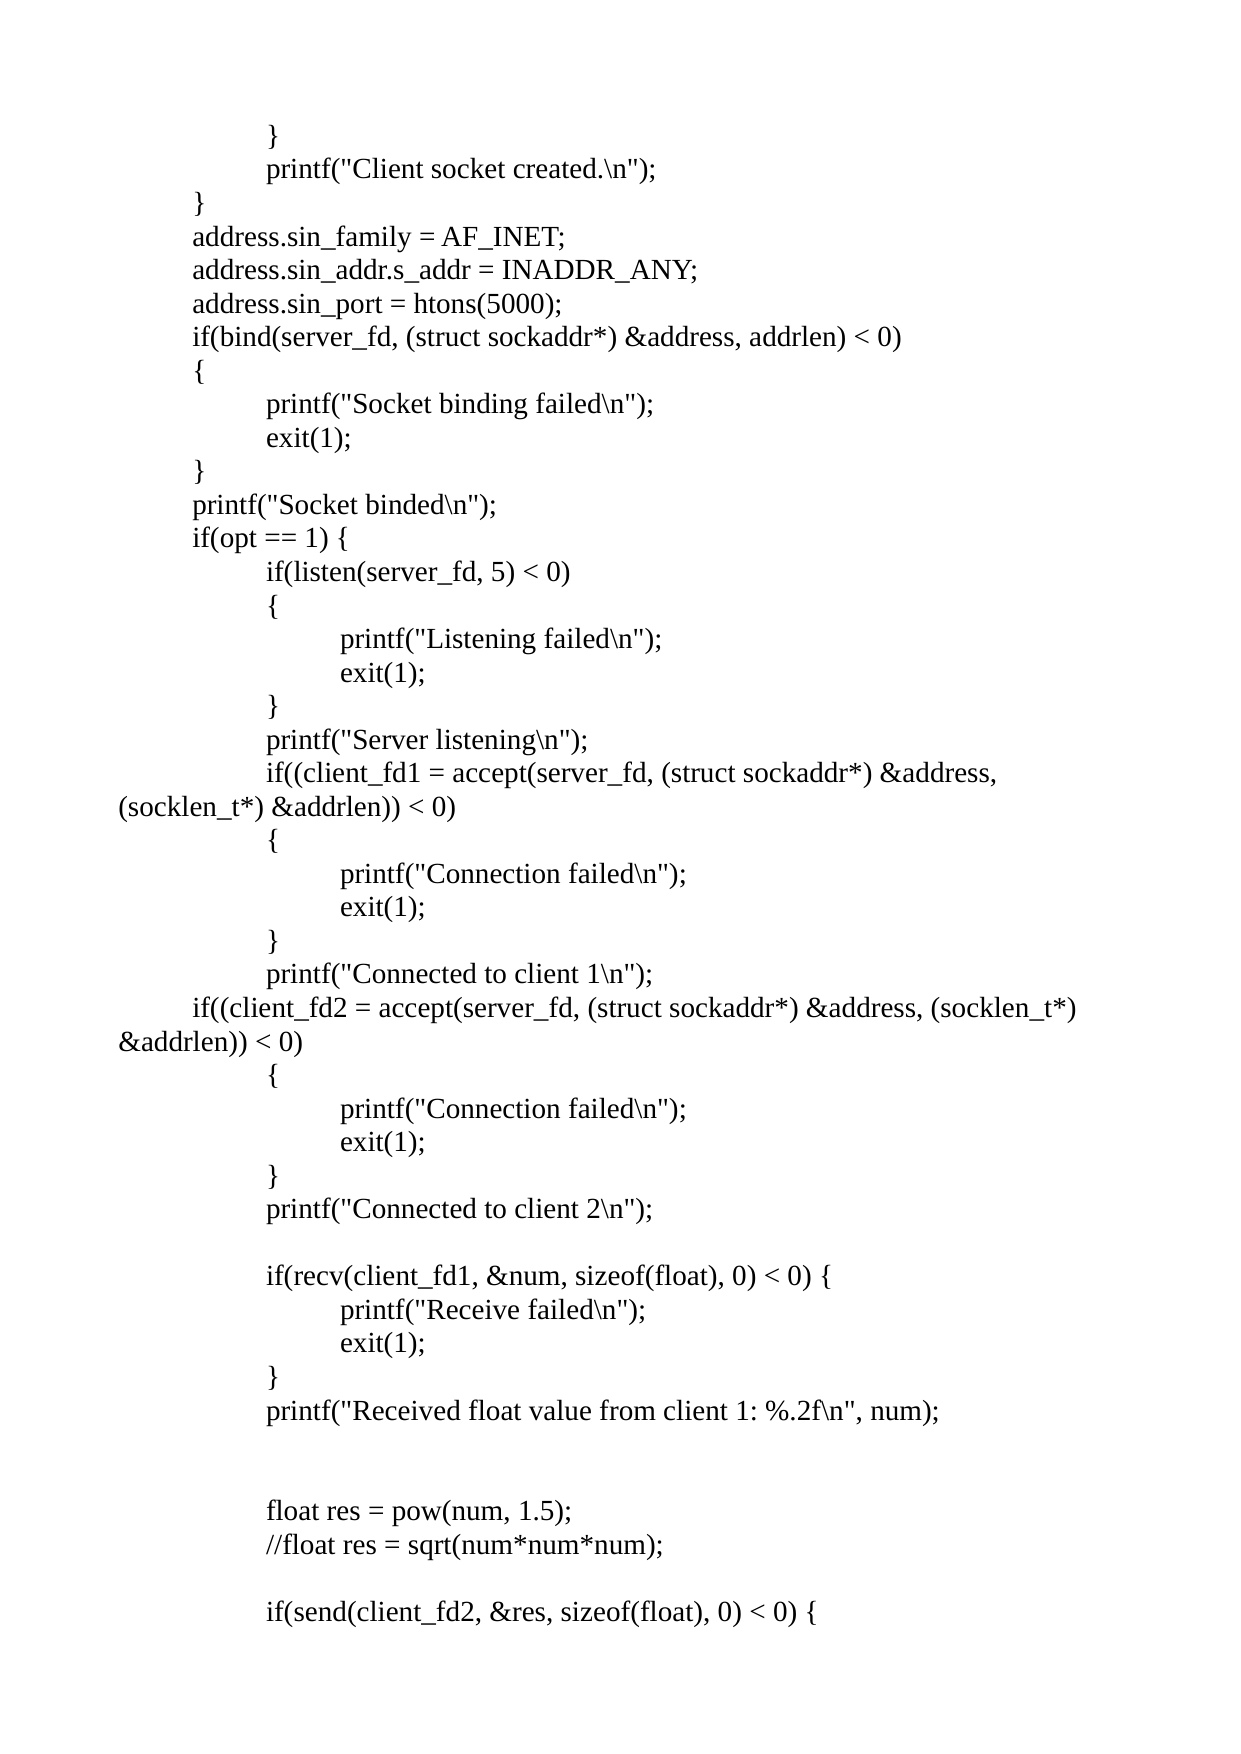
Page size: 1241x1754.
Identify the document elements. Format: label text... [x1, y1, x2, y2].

text float res = pow(num, 1.5); [118, 1493, 1122, 1527]
text { [118, 822, 1122, 856]
text printf("Listening failed\n"); [118, 621, 1122, 655]
text address.sin_family = AF_INET; [118, 219, 1122, 252]
text if(recv(client_fd1, &num, sizeof(float), 0) < 0) { [118, 1258, 1122, 1292]
text } [118, 923, 1122, 957]
text exit(1); [118, 889, 1122, 923]
text { [118, 588, 1122, 621]
text } [118, 688, 1122, 722]
text exit(1); [118, 1124, 1122, 1158]
text printf("Connection failed\n"); [118, 1091, 1122, 1124]
text printf("Received float value from client 1: %.2f\n", num); [118, 1393, 1122, 1426]
text { [118, 1057, 1122, 1091]
text printf("Connected to client 1\n"); [118, 957, 1122, 990]
text address.sin_addr.s_addr = INADDR_ANY; [118, 252, 1122, 286]
text printf("Connection failed\n"); [118, 856, 1122, 889]
text exit(1); [118, 1326, 1122, 1359]
text printf("Socket binding failed\n"); [118, 386, 1122, 420]
text if((client_fd1 = accept(server_fd, (struct sockaddr*) &address, (socklen_t*) &addrlen)) < 0) [118, 755, 1122, 822]
text printf("Connected to client 2\n"); [118, 1191, 1122, 1225]
text printf("Socket binded\n"); [118, 487, 1122, 521]
text if((client_fd2 = accept(server_fd, (struct sockaddr*) &address, (socklen_t*) &addrlen)) < 0) [118, 990, 1122, 1057]
text printf("Client socket created.\n"); [118, 152, 1122, 185]
text if(send(client_fd2, &res, sizeof(float), 0) < 0) { [118, 1594, 1122, 1627]
text address.sin_port = htons(5000); [118, 286, 1122, 319]
text } [118, 453, 1122, 487]
text } [118, 118, 1122, 152]
text { [118, 353, 1122, 386]
text printf("Server listening\n"); [118, 722, 1122, 755]
text exit(1); [118, 420, 1122, 453]
text if(opt == 1) { [118, 521, 1122, 554]
text if(bind(server_fd, (struct sockaddr*) &address, addrlen) < 0) [118, 319, 1122, 353]
text } [118, 1158, 1122, 1191]
text exit(1); [118, 655, 1122, 688]
text } [118, 1359, 1122, 1393]
text if(listen(server_fd, 5) < 0) [118, 554, 1122, 588]
text //float res = sqrt(num*num*num); [118, 1527, 1122, 1560]
text } [118, 185, 1122, 219]
text printf("Receive failed\n"); [118, 1292, 1122, 1326]
